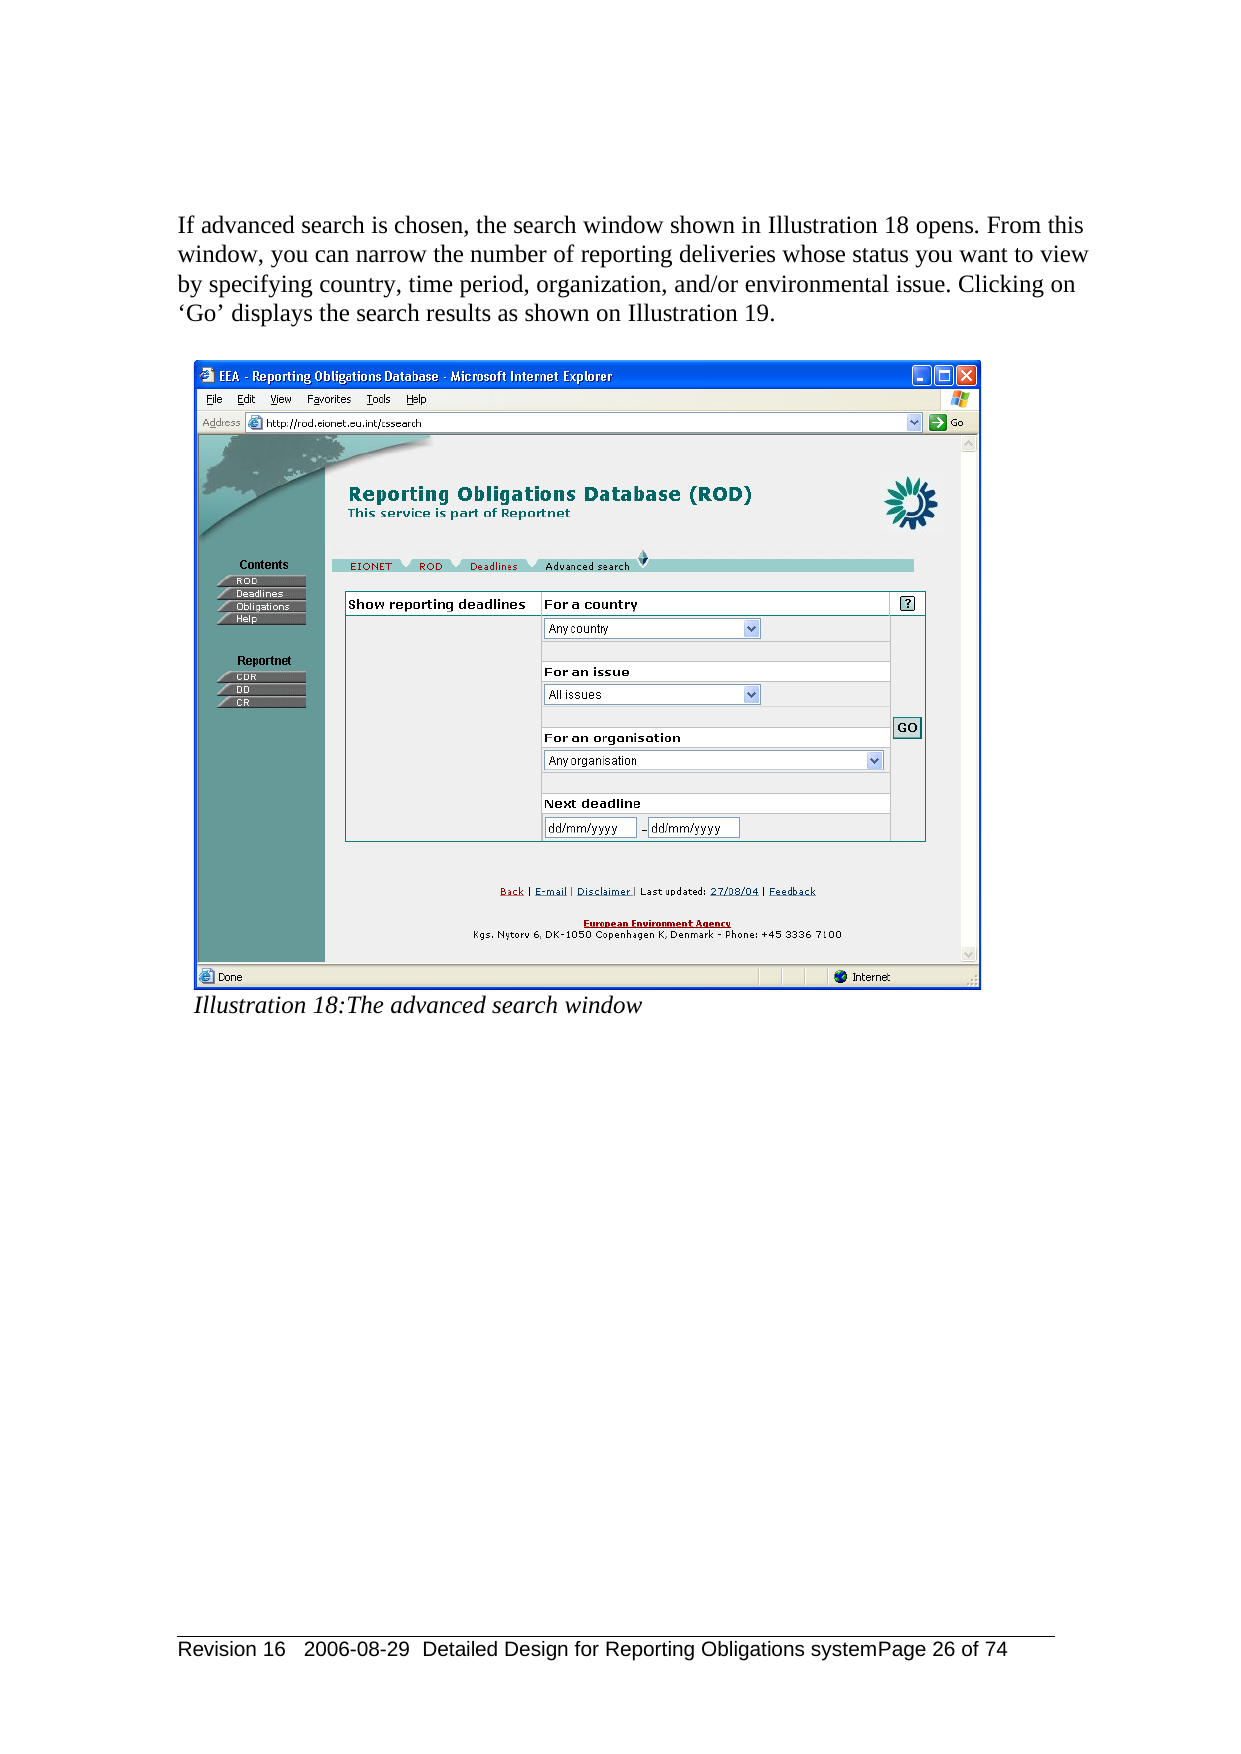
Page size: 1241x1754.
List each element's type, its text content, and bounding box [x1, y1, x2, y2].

text Illustration 18:The advanced search window [194, 990, 981, 1018]
text If advanced search is chosen, the search window shown in Illustration 18 opens. From this window, you can narrow the number of reporting deliveries whose status you want to view by specifying country, time period, organization, and/or environmental issue. Clicking on ‘Go’ displays the search results as shown on Illustration 19. [177, 210, 1092, 327]
picture [193, 360, 982, 990]
